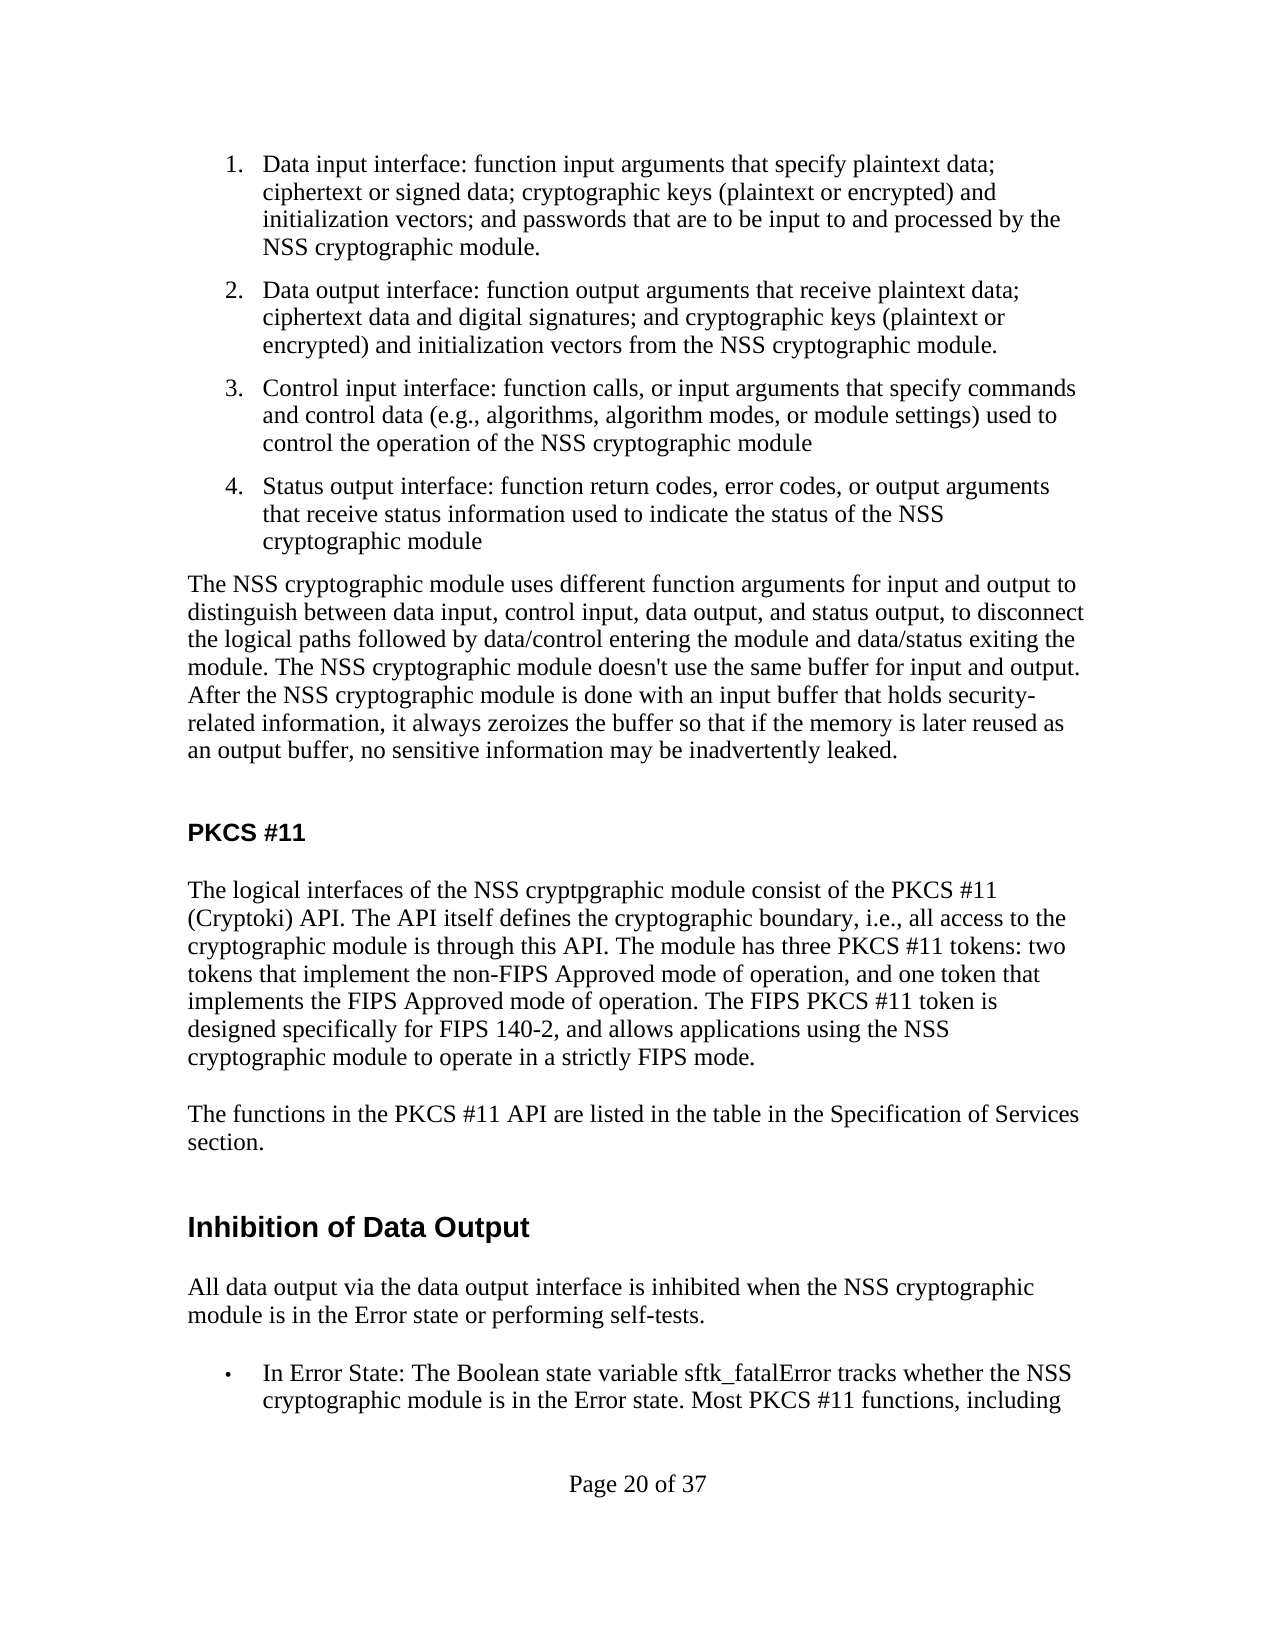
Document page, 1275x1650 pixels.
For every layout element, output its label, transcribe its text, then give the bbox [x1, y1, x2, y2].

text The functions in the PKCS #11 API are listed in the table in the Specification of Services section. [187, 1101, 1087, 1156]
subtitle Inhibition of Data Output [187, 1211, 1087, 1244]
list In Error State: The Boolean state variable sftk_fatalError tracks whether the NSS cryptographic module is in the Error state. Most PKCS #11 functions, including [225, 1359, 1087, 1414]
text The logical interfaces of the NSS cryptpgraphic module consist of the PKCS #11 (Cryptoki) API. The API itself defines the cryptographic boundary, i.e., all access to the cryptographic module is through this API. The module has three PKCS #11 tokens: two tokens that implement the non-FIPS Approved mode of operation, and one token that implements the FIPS Approved mode of operation. The FIPS PKCS #11 token is designed specifically for FIPS 140-2, and allows applications using the NSS cryptographic module to operate in a strictly FIPS mode. [187, 877, 1087, 1071]
list Data input interface: function input arguments that specify plaintext data; ciphertext or signed data; cryptographic keys (plaintext or encrypted) and initialization vectors; and passwords that are to be input to and processed by the NSS cryptographic module. [225, 150, 1087, 261]
list Data output interface: function output arguments that receive plaintext data; ciphertext data and digital signatures; and cryptographic keys (plaintext or encrypted) and initialization vectors from the NSS cryptographic module. [225, 276, 1087, 359]
text The NSS cryptographic module uses different function arguments for input and output to distinguish between data input, control input, data output, and status output, to disconnect the logical paths followed by data/control entering the module and data/status exiting the module. The NSS cryptographic module doesn't use the same buffer for input and output. After the NSS cryptographic module is done with an input buffer that holds security-related information, it always zeroizes the buffer so that if the memory is later reused as an output buffer, no sensitive information may be inadvertently leaked. [187, 570, 1087, 764]
subtitle PKCS #11 [187, 819, 1087, 847]
list Control input interface: function calls, or input arguments that specify commands and control data (e.g., algorithms, algorithm modes, or module settings) used to control the operation of the NSS cryptographic module [225, 374, 1087, 457]
list Status output interface: function return codes, error codes, or output arguments that receive status information used to indicate the status of the NSS cryptographic module [225, 472, 1087, 555]
text All data output via the data output interface is inhibited when the NSS cryptographic module is in the Error state or performing self-tests. [187, 1273, 1087, 1329]
